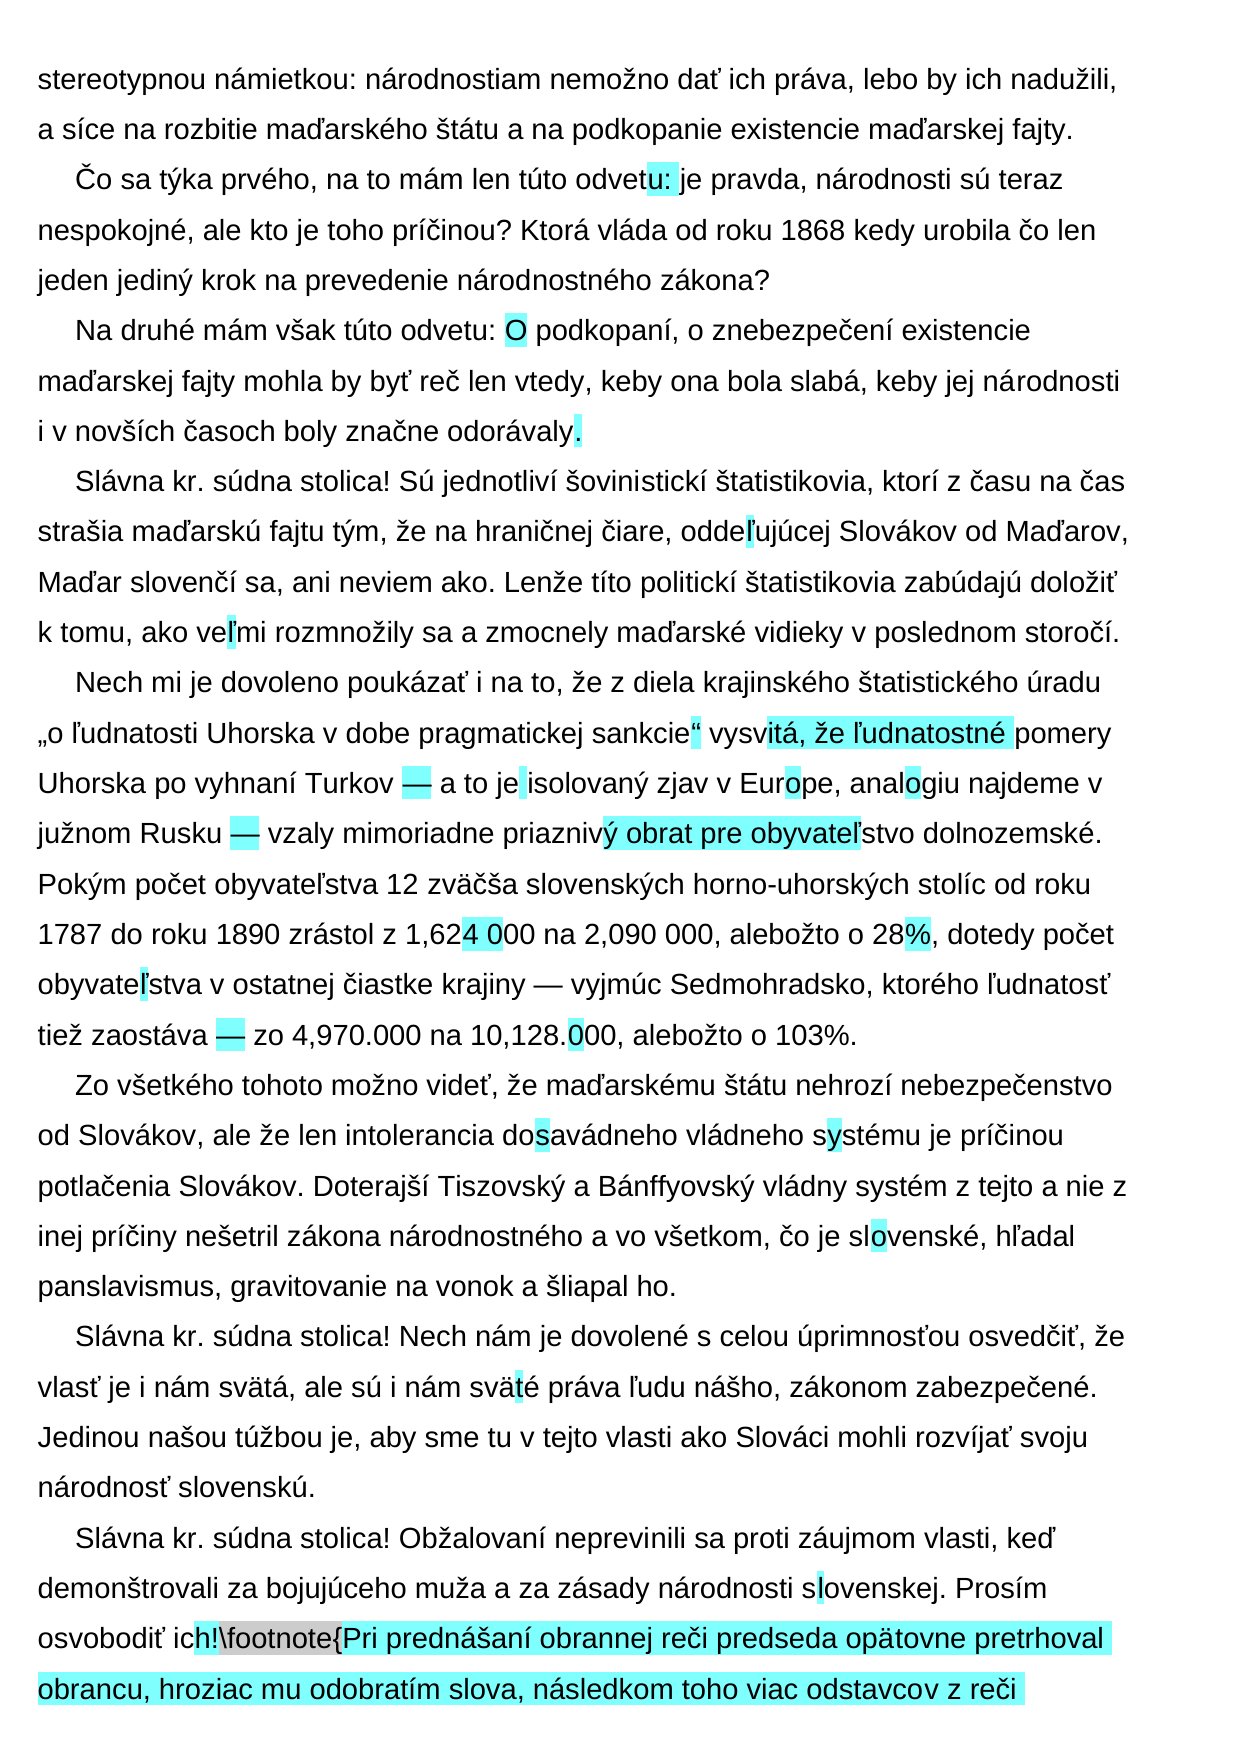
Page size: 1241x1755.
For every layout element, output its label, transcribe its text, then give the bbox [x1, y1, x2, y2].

text Zo všetkého tohoto možno videť, že maďarskému štátu nehrozí nebezpečenstvo od Slovákov, ale že len intolerancia dosavádneho vládneho systému je príči­nou potlačenia Slovákov. Doterajší Tiszovský a Bánffyovský vládny systém z tejto a nie z inej príčiny nešetril zákona národnostného a vo všetkom, čo je slo­venské, hľadal panslavismus, gravitovanie na vonok a šliapal ho. [37, 1068, 1130, 1303]
text Na druhé mám však túto odvetu: O podkopaní, o znebezpečení existencie maďarskej fajty mohla by byť reč len vtedy, keby ona bola slabá, keby jej ná­rodnosti i v novších časoch boly značne odorávaly. [37, 313, 1130, 447]
text Nech mi je dovoleno poukázať i na to, že z diela krajinského štatistického úradu „o ľudnatosti Uhorska v dobe pragmatickej sankcie“ vysvitá, že ľudnatostné pomery Uhorska po vyhnaní Turkov — a to je isolovaný zjav v Europe, analogiu najdeme v južnom Rusku — vzaly mimoriadne priaznivý obrat pre obyvateľstvo dolnozemské. Pokým počet obyvateľstva 12 zväčša slovenských horno-uhorských stolíc od roku 1787 do roku 1890 zrástol z 1,624 000 na 2,090 000, alebožto o 28%, dotedy počet obyvateľstva v ostatnej čiastke krajiny — vyjmúc Sedmohradsko, ktorého ľudnatosť tiež zaostáva — zo 4,970.000 na 10,128.000, alebožto o 103%. [37, 665, 1130, 1051]
text Slávna kr. súdna stolica! Nech nám je dovolené s celou úprimnosťou osvedčiť, že vlasť je i nám svätá, ale sú i nám sväté práva ľudu nášho, zákonom za­bezpečené. Jedinou našou túžbou je, aby sme tu v tejto vlasti ako Slováci mohli rozvíjať svoju ná­rodnosť slovenskú. [37, 1319, 1130, 1504]
text stereotypnou ná­mietkou: národnostiam nemožno dať ich práva, lebo by ich nadužili, a síce na rozbitie maďarského štátu a na podkopanie existencie maďarskej fajty. [37, 62, 1130, 146]
text Čo sa týka prvého, na to mám len túto odvetu: je pravda, národnosti sú teraz nespokojné, ale kto je toho príčinou? Ktorá vláda od roku 1868 kedy urobila čo len jeden jediný krok na prevedenie národ­nostného zákona? [37, 162, 1130, 296]
text Slávna kr. súdna stolica! Obžalovaní neprevi­nili sa proti záujmom vlasti, keď demonštrovali za bojujúceho muža a za zásady národnosti slovenskej. Prosím osvobodiť ich!\footnote{Pri prednášaní obrannej reči predseda opä­tovne pretrhoval obrancu, hroziac mu odobratím slova, následkom toho viac odstavcov z reči [37, 1521, 1130, 1705]
text Slávna kr. súdna stolica! Sú jednotliví šovini­stickí štatistikovia, ktorí z času na čas strašia ma­ďarskú fajtu tým, že na hraničnej čiare, oddeľujúcej Slovákov od Maďarov, Maďar slovenčí sa, ani neviem ako. Lenže títo politickí štatistikovia zabúdajú doložiť k tomu, ako veľmi rozmnožily sa a zmocnely ma­ďarské vidieky v poslednom storočí. [37, 464, 1130, 649]
